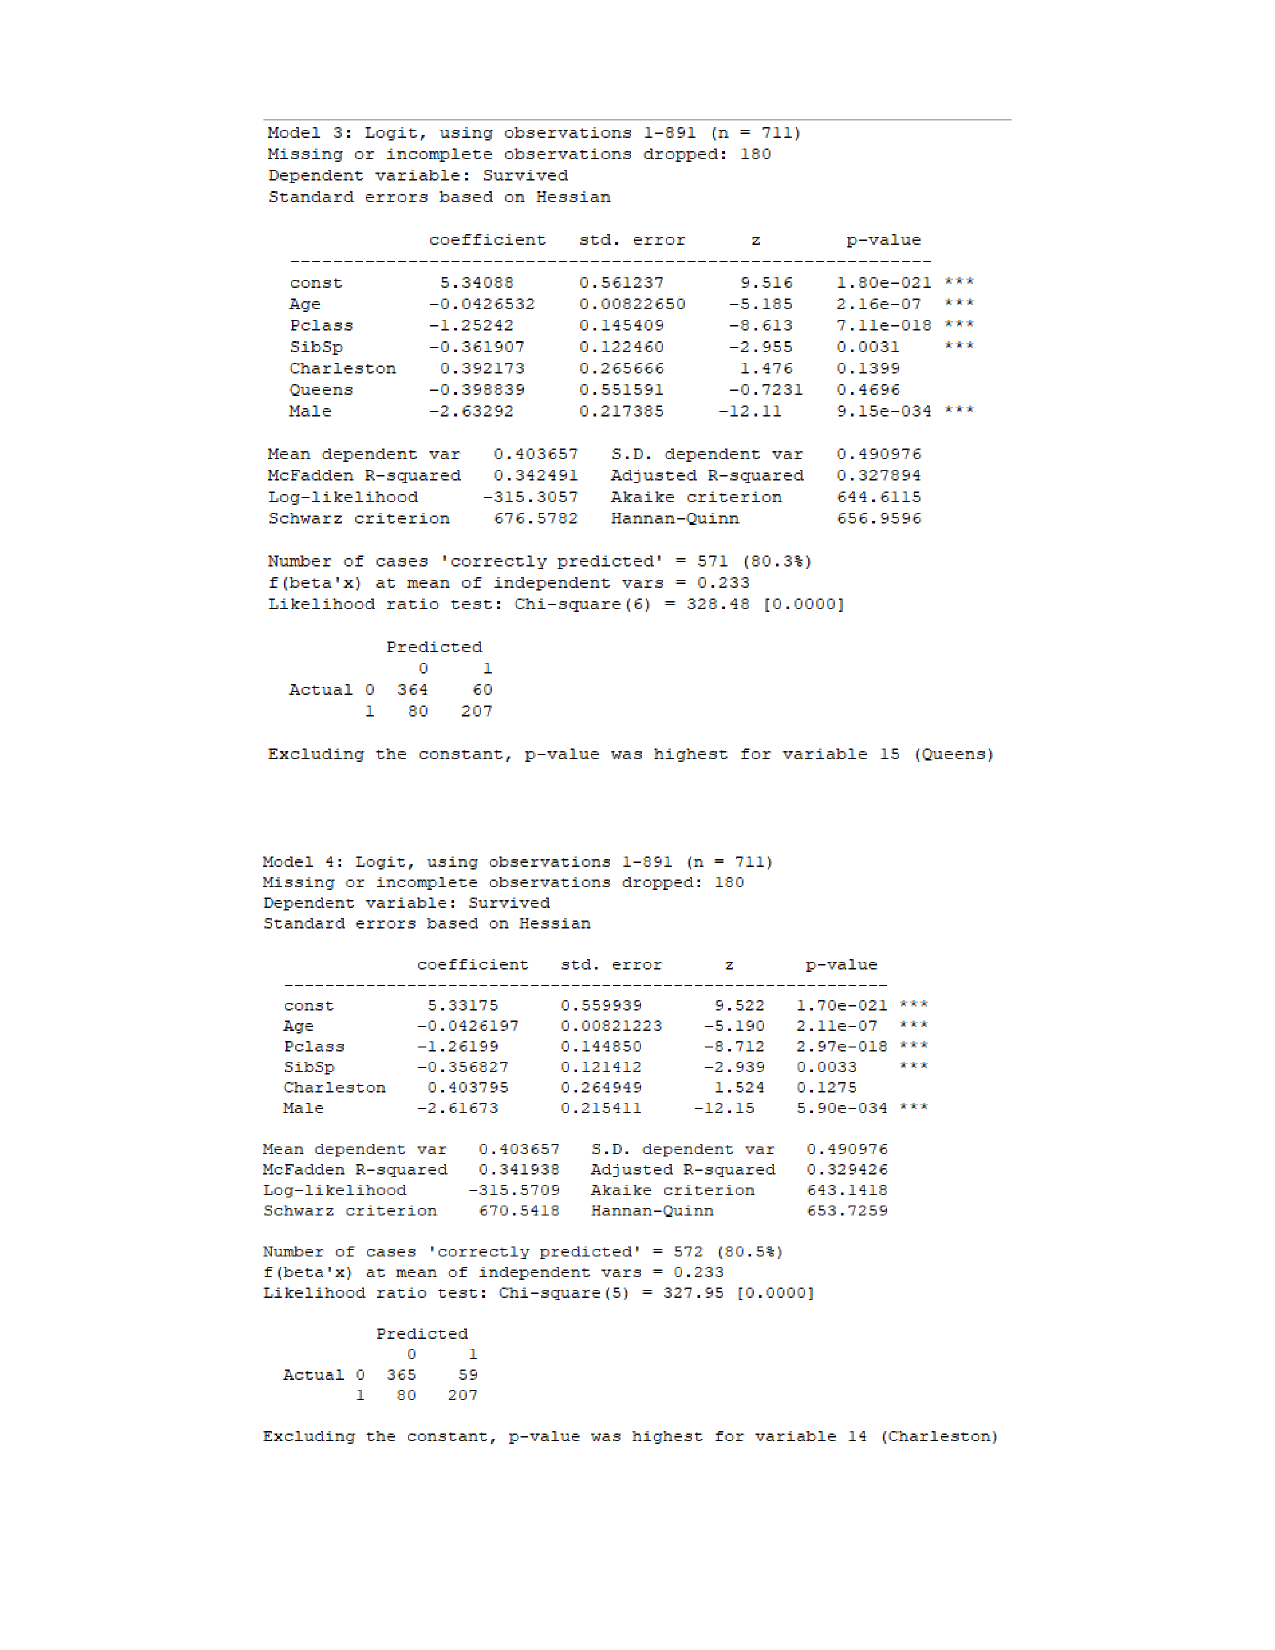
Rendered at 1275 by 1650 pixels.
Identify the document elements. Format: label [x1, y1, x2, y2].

picture [263, 118, 1012, 787]
picture [257, 853, 1018, 1466]
